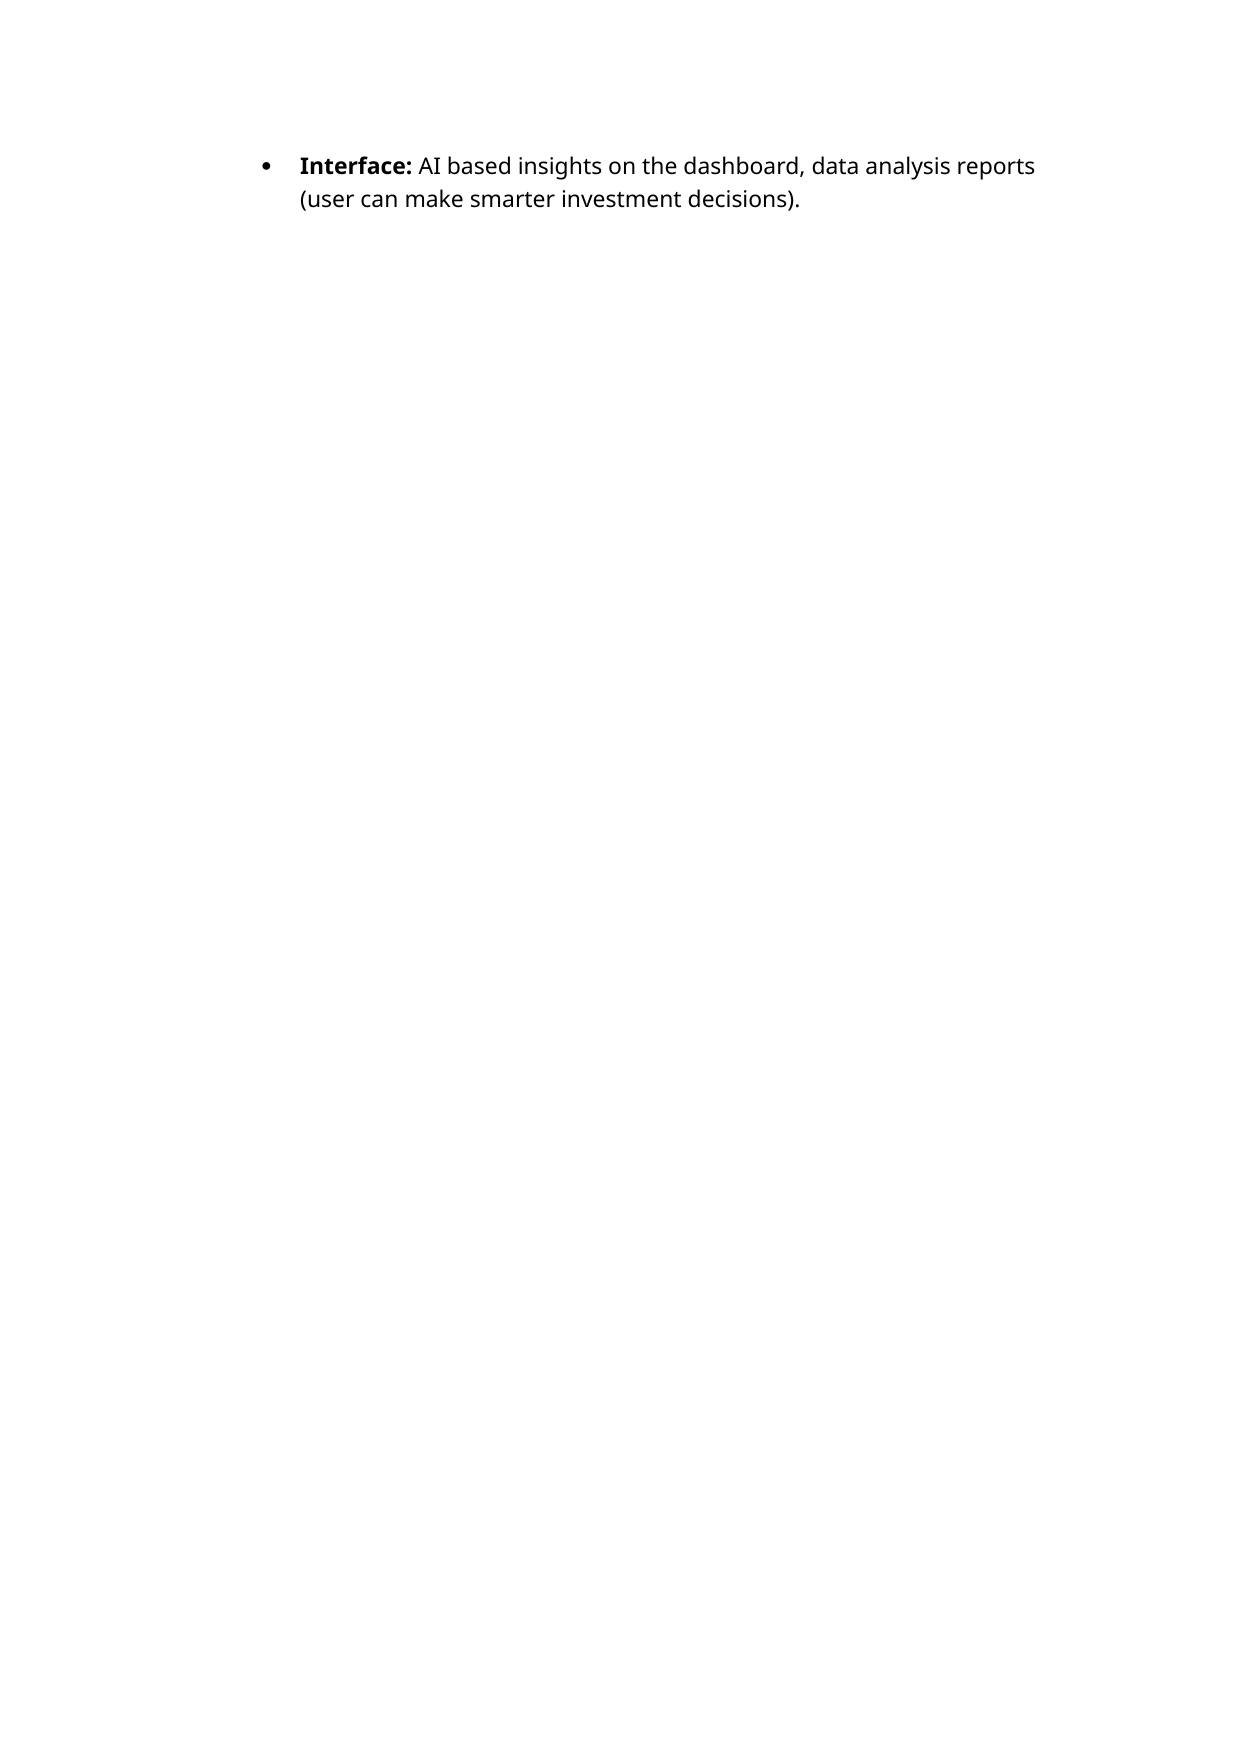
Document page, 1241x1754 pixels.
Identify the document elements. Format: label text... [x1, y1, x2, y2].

list Interface: AI based insights on the dashboard, data analysis reports (user can make smarter investment decisions). [262, 150, 1090, 215]
